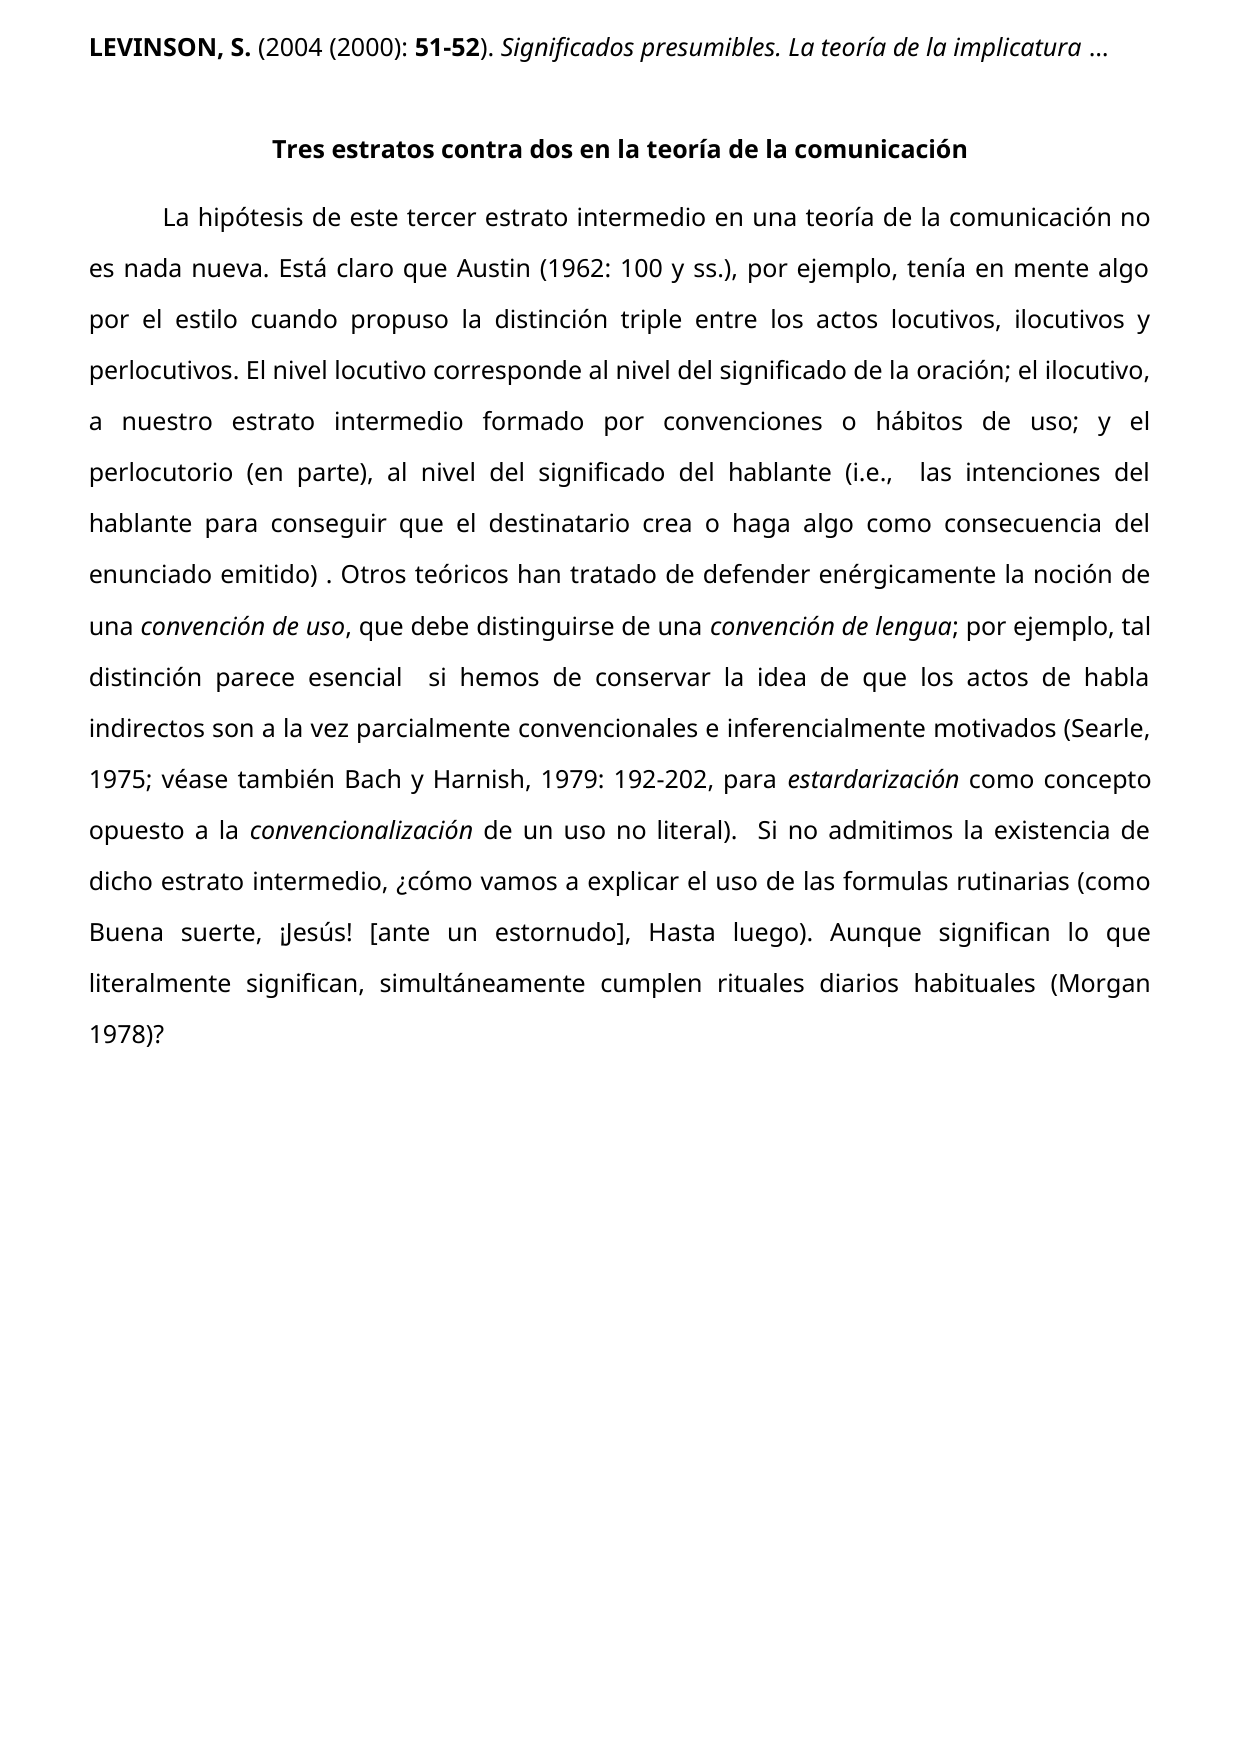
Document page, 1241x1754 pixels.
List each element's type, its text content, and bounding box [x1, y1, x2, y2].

text Tres estratos contra dos en la teoría de la comunicación [88, 132, 1152, 166]
text La hipótesis de este tercer estrato intermedio en una teoría de la comunicación no es nada nueva. Está claro que Austin (1962: 100 y ss.), por ejemplo, tenía en mente algo por el estilo cuando propuso la distinción triple entre los actos locutivos, ilocutivos y perlocutivos. El nivel locutivo corresponde al nivel del significado de la oración; el ilocutivo, a nuestro estrato intermedio formado por convenciones o hábitos de uso; y el perlocutorio (en parte), al nivel del significado del hablante (i.e., las intenciones del hablante para conseguir que el destinatario crea o haga algo como consecuencia del enunciado emitido) . Otros teóricos han tratado de defender enérgicamente la noción de una convención de uso, que debe distinguirse de una convención de lengua; por ejemplo, tal distinción parece esencial si hemos de conservar la idea de que los actos de habla indirectos son a la vez parcialmente convencionales e inferencialmente motivados (Searle, 1975; véase también Bach y Harnish, 1979: 192-202, para estardarización como concepto opuesto a la convencionalización de un uso no literal). Si no admitimos la existencia de dicho estrato intermedio, ¿cómo vamos a explicar el uso de las formulas rutinarias (como Buena suerte, ¡Jesús! [ante un estornudo], Hasta luego). Aunque significan lo que literalmente significan, simultáneamente cumplen rituales diarios habituales (Morgan 1978)? [88, 200, 1152, 1051]
text LEVINSON, S. (2004 (2000): 51-52). Significados presumibles. La teoría de la implicatura … [88, 29, 1152, 115]
